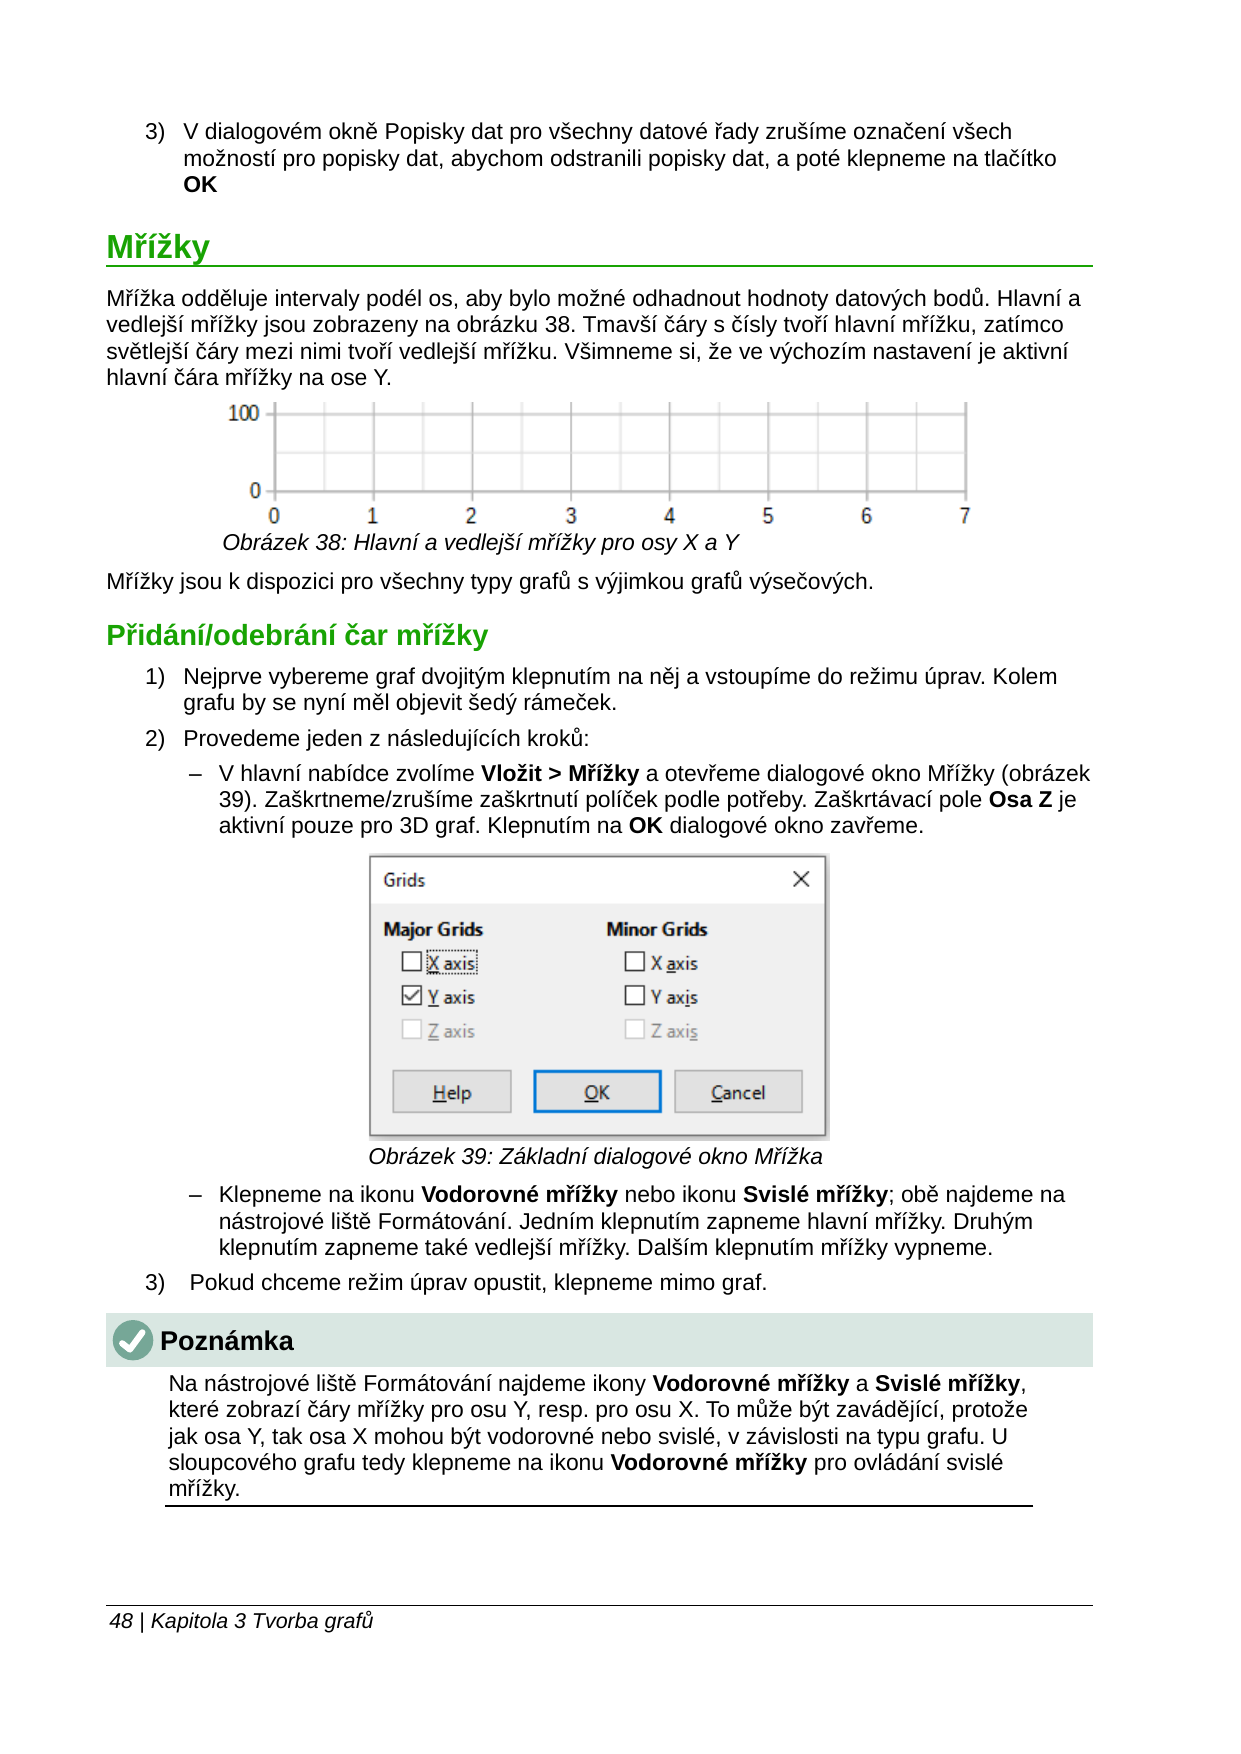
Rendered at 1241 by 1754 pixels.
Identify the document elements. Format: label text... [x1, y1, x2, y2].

list Provedeme jeden z následujících kroků: [165, 724, 1093, 751]
text Mřížky jsou k dispozici pro všechny typy grafů s výjimkou grafů výsečových. [106, 568, 1093, 594]
list V hlavní nabídce zvolíme Vložit > Mřížky a otevřeme dialogové okno Mřížky (obrázek 39). Zaškrtneme/zrušíme zaškrtnutí políček podle potřeby. Zaškrtávací pole Osa Z je aktivní pouze pro 3D graf. Klepnutím na OK dialogové okno zavřeme. [189, 760, 1093, 839]
list Klepneme na ikonu Vodorovné mřížky nebo ikonu Svislé mřížky; obě najdeme na nástrojové liště Formátování. Jedním klepnutím zapneme hlavní mřížky. Druhým klepnutím zapneme také vedlejší mřížky. Dalším klepnutím mřížky vypneme. [189, 1181, 1093, 1261]
list Pokud chceme režim úprav opustit, klepneme mimo graf. [165, 1269, 1093, 1296]
text Mřížka odděluje intervaly podél os, aby bylo možné odhadnout hodnoty datových bodů. Hlavní a vedlejší mřížky jsou zobrazeny na obrázku 38. Tmavší čáry s čísly tvoří hlavní mřížku, zatímco světlejší čáry mezi nimi tvoří vedlejší mřížku. Všimneme si, že ve výchozím nastavení je aktivní hlavní čára mřížky na ose Y. [106, 285, 1093, 390]
text Obrázek 38: Hlavní a vedlejší mřížky pro osy X a Y [222, 530, 977, 556]
subtitle Mřížky [106, 227, 1093, 265]
picture [222, 402, 977, 530]
list Nejprve vybereme graf dvojitým klepnutím na něj a vstoupíme do režimu úprav. Kolem grafu by se nyní měl objevit šedý rámeček. [165, 663, 1093, 716]
subtitle Poznámka [106, 1313, 1093, 1367]
list V dialogovém okně Popisky dat pro všechny datové řady zrušíme označení všech možností pro popisky dat, abychom odstranili popisky dat, a poté klepneme na tlačítko OK [165, 118, 1093, 197]
picture [368, 853, 830, 1141]
text Na nástrojové liště Formátování najdeme ikony Vodorovné mřížky a Svislé mřížky, které zobrazí čáry mřížky pro osu Y, resp. pro osu X. To může být zavádějící, protože jak osa Y, tak osa X mohou být vodorovné nebo svislé, v závislosti na typu grafu. U sloupcového grafu tedy klepneme na ikonu Vodorovné mřížky pro ovládání svislé mřížky. [165, 1367, 1033, 1505]
text Obrázek 39: Základní dialogové okno Mřížka [366, 851, 833, 1169]
subtitle Přidání/odebrání čar mřížky [106, 618, 1093, 651]
